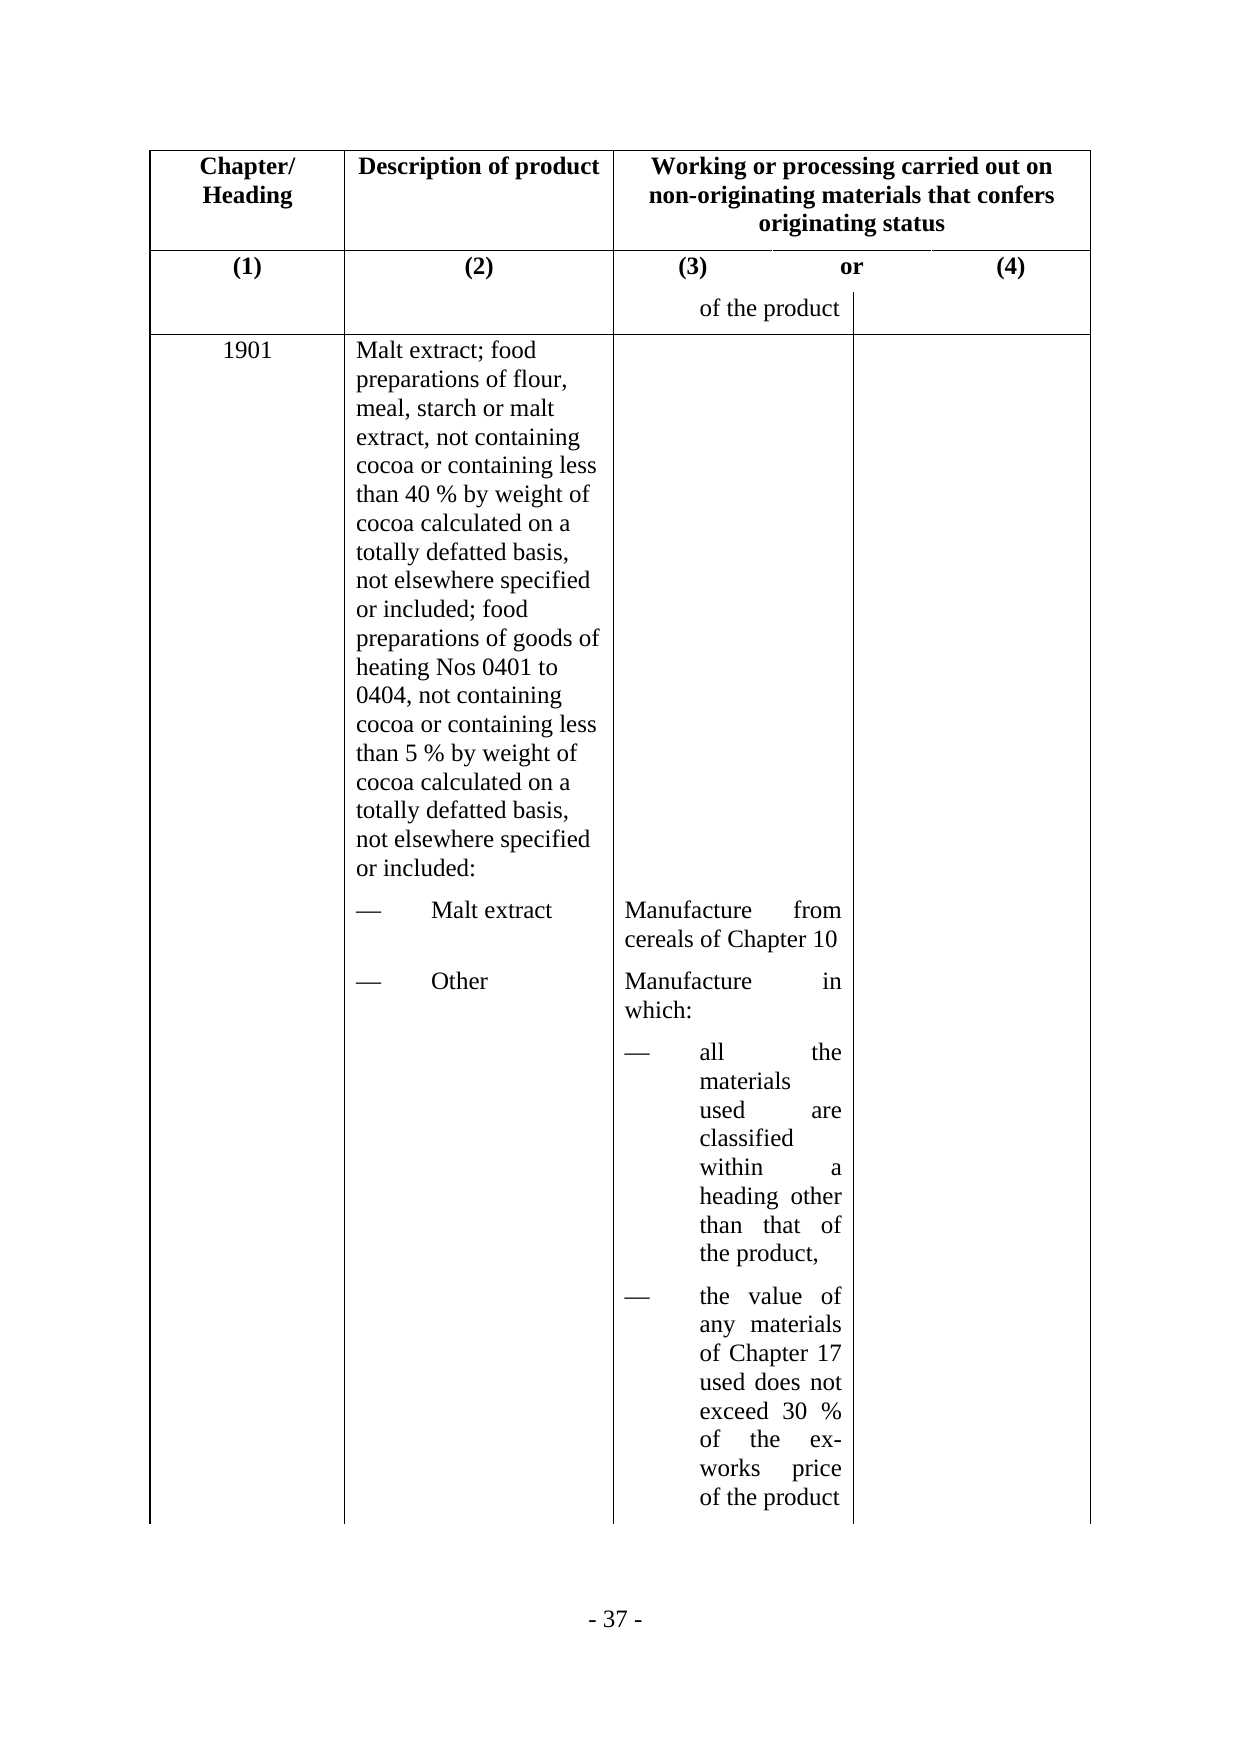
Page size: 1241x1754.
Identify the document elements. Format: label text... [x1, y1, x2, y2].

table_cell (3) [614, 251, 772, 292]
table_header Chapter/Heading [151, 151, 344, 250]
table_cell [614, 335, 853, 894]
table_header Working or processing carried out on non-originating materials that confers originating status [614, 151, 1090, 250]
table_cell [854, 966, 1090, 1036]
table_cell [854, 335, 1090, 894]
table_cell — Other [345, 966, 613, 1036]
table_cell [345, 1037, 613, 1280]
table_cell (4) [932, 251, 1090, 292]
table_cell [151, 1037, 344, 1280]
table_cell [854, 895, 1090, 965]
table_cell [151, 1281, 344, 1523]
table_cell [345, 293, 613, 334]
table_cell Manufacture in which: [614, 966, 853, 1036]
table_cell [854, 1037, 1090, 1280]
table_cell [151, 966, 344, 1036]
table_cell — Malt extract [345, 895, 613, 965]
table_cell or [773, 251, 931, 292]
table_cell [854, 293, 1090, 334]
table_cell (2) [345, 251, 613, 292]
table_cell [151, 293, 344, 334]
table_cell [345, 1281, 613, 1523]
table_cell [854, 1281, 1090, 1523]
table_cell Malt extract; food preparations of flour, meal, starch or malt extract, not containing cocoa or containing less than 40 % by weight of cocoa calculated on a totally defatted basis, not elsewhere specified or included; food preparations of goods of heating Nos 0401 to 0404, not containing cocoa or containing less than 5 % by weight of cocoa calculated on a totally defatted basis, not elsewhere specified or included: [345, 335, 613, 894]
table_cell of the product [614, 293, 853, 334]
table_cell Manufacture from cereals of Chapter 10 [614, 895, 853, 965]
table_cell [151, 895, 344, 965]
table_cell (1) [151, 251, 344, 292]
table_header Description of product [345, 151, 613, 250]
table_cell 1901 [151, 335, 344, 894]
table_cell — the value of any materials of Chapter 17 used does not exceed 30 % of the ex-works price of the product [614, 1281, 853, 1523]
table_cell — all the materials used are classified within a heading other than that of the product, [614, 1037, 853, 1280]
